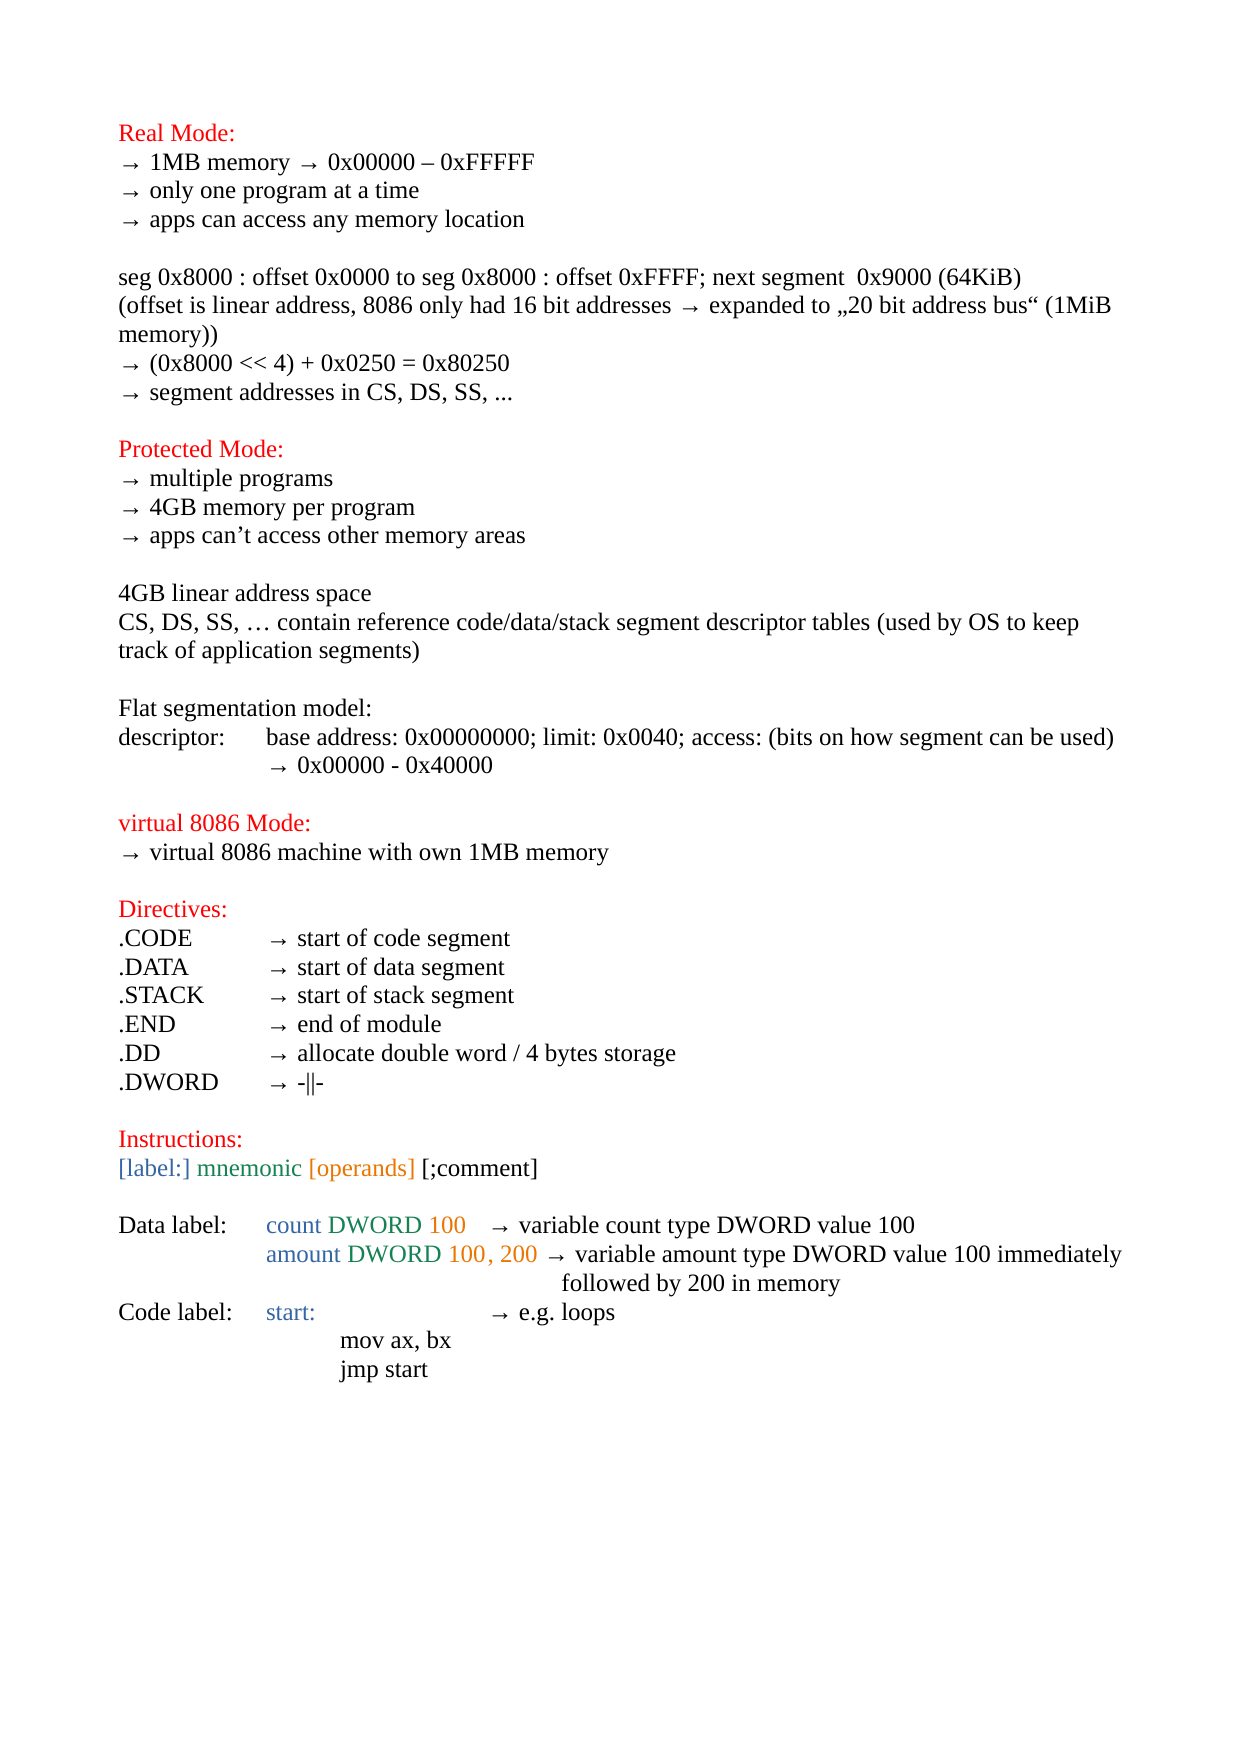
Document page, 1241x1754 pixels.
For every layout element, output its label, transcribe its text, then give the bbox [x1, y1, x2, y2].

text Real Mode: [118, 118, 1122, 147]
text Directives: [118, 894, 1122, 923]
text → only one program at a time [118, 176, 1122, 204]
text → apps can’t access other memory areas [118, 521, 1122, 549]
text → virtual 8086 machine with own 1MB memory [118, 837, 1122, 866]
text mov ax, bx [118, 1326, 1122, 1354]
text jmp start [118, 1354, 1122, 1383]
text .DD → allocate double word / 4 bytes storage [118, 1038, 1122, 1067]
text [label:] mnemonic [operands] [;comment] [118, 1153, 1122, 1182]
text .DWORD → -||- [118, 1067, 1122, 1096]
text → 1MB memory → 0x00000 – 0xFFFFF [118, 147, 1122, 176]
text .STACK → start of stack segment [118, 981, 1122, 1009]
text Data label: count DWORD 100 → variable count type DWORD value 100 [118, 1211, 1122, 1239]
text → segment addresses in CS, DS, SS, ... [118, 377, 1122, 406]
text Protected Mode: [118, 434, 1122, 463]
text → (0x8000 << 4) + 0x0250 = 0x80250 [118, 348, 1122, 377]
text virtual 8086 Mode: [118, 808, 1122, 837]
text → apps can access any memory location [118, 204, 1122, 233]
text .DATA → start of data segment [118, 952, 1122, 981]
text (offset is linear address, 8086 only had 16 bit addresses → expanded to „20 bit address bus“ (1MiB memory)) [118, 291, 1122, 348]
text CS, DS, SS, … contain reference code/data/stack segment descriptor tables (used by OS to keep track of application segments) [118, 607, 1122, 664]
text .CODE → start of code segment [118, 923, 1122, 952]
text Instructions: [118, 1124, 1122, 1153]
text descriptor: base address: 0x00000000; limit: 0x0040; access: (bits on how segment can be used) [118, 722, 1122, 751]
text amount DWORD 100 , 200 → variable amount type DWORD value 100 immediately followed by 200 in memory [118, 1239, 1122, 1297]
text Code label: start: → e.g. loops [118, 1297, 1122, 1326]
text → 4GB memory per program [118, 492, 1122, 521]
text → 0x00000 - 0x40000 [118, 751, 1122, 779]
text seg 0x8000 : offset 0x0000 to seg 0x8000 : offset 0xFFFF; next segment 0x9000 (64KiB) [118, 262, 1122, 291]
text Flat segmentation model: [118, 693, 1122, 722]
text → multiple programs [118, 463, 1122, 492]
text 4GB linear address space [118, 578, 1122, 607]
text .END → end of module [118, 1009, 1122, 1038]
